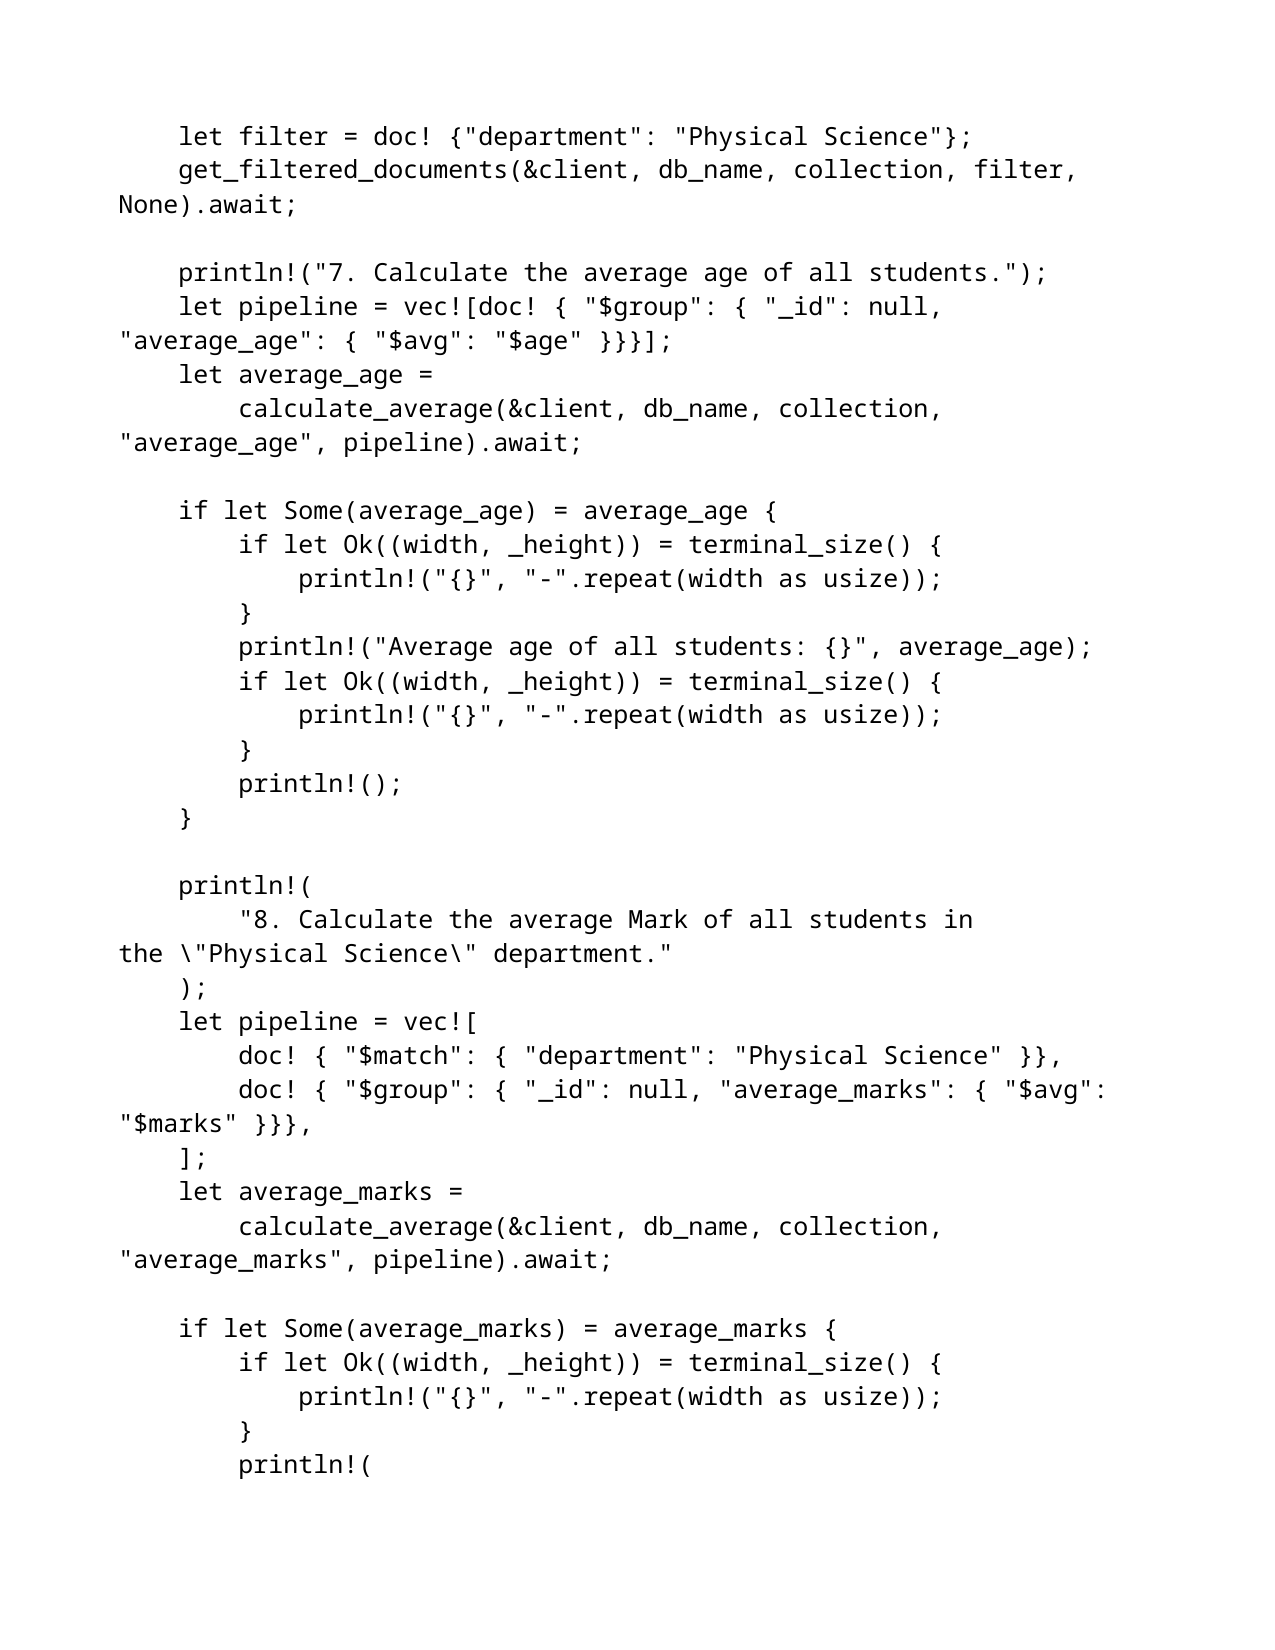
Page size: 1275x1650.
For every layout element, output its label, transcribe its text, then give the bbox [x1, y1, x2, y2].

text } [118, 731, 1157, 765]
text } [118, 799, 1157, 833]
text println!("{}", "-".repeat(width as usize)); [118, 561, 1157, 595]
text if let Ok((width, _height)) = terminal_size() { [118, 663, 1157, 697]
text let pipeline = vec![doc! { "$group": { "_id": null, "average_age": { "$avg": "$age" }}}]; [118, 288, 1157, 357]
text println!("{}", "-".repeat(width as usize)); [118, 1378, 1157, 1412]
text let filter = doc! {"department": "Physical Science"}; [118, 118, 1157, 152]
text if let Ok((width, _height)) = terminal_size() { [118, 1344, 1157, 1378]
text let pipeline = vec![ [118, 1004, 1157, 1038]
text if let Some(average_marks) = average_marks { [118, 1310, 1157, 1344]
text "8. Calculate the average Mark of all students in the \"Physical Science\" department." [118, 902, 1157, 970]
text if let Some(average_age) = average_age { [118, 493, 1157, 527]
text println!("7. Calculate the average age of all students."); [118, 254, 1157, 288]
text println!(); [118, 765, 1157, 799]
text calculate_average(&client, db_name, collection, "average_marks", pipeline).await; [118, 1208, 1157, 1276]
text ]; [118, 1140, 1157, 1174]
text } [118, 595, 1157, 629]
text doc! { "$group": { "_id": null, "average_marks": { "$avg": "$marks" }}}, [118, 1072, 1157, 1140]
text println!("Average age of all students: {}", average_age); [118, 629, 1157, 663]
text let average_marks = [118, 1174, 1157, 1208]
text if let Ok((width, _height)) = terminal_size() { [118, 527, 1157, 561]
text let average_age = [118, 357, 1157, 391]
text ); [118, 970, 1157, 1004]
text } [118, 1412, 1157, 1447]
text println!( [118, 1447, 1157, 1481]
text println!("{}", "-".repeat(width as usize)); [118, 697, 1157, 731]
text get_filtered_documents(&client, db_name, collection, filter, None).await; [118, 152, 1157, 220]
text calculate_average(&client, db_name, collection, "average_age", pipeline).await; [118, 391, 1157, 459]
text println!( [118, 867, 1157, 902]
text doc! { "$match": { "department": "Physical Science" }}, [118, 1038, 1157, 1072]
